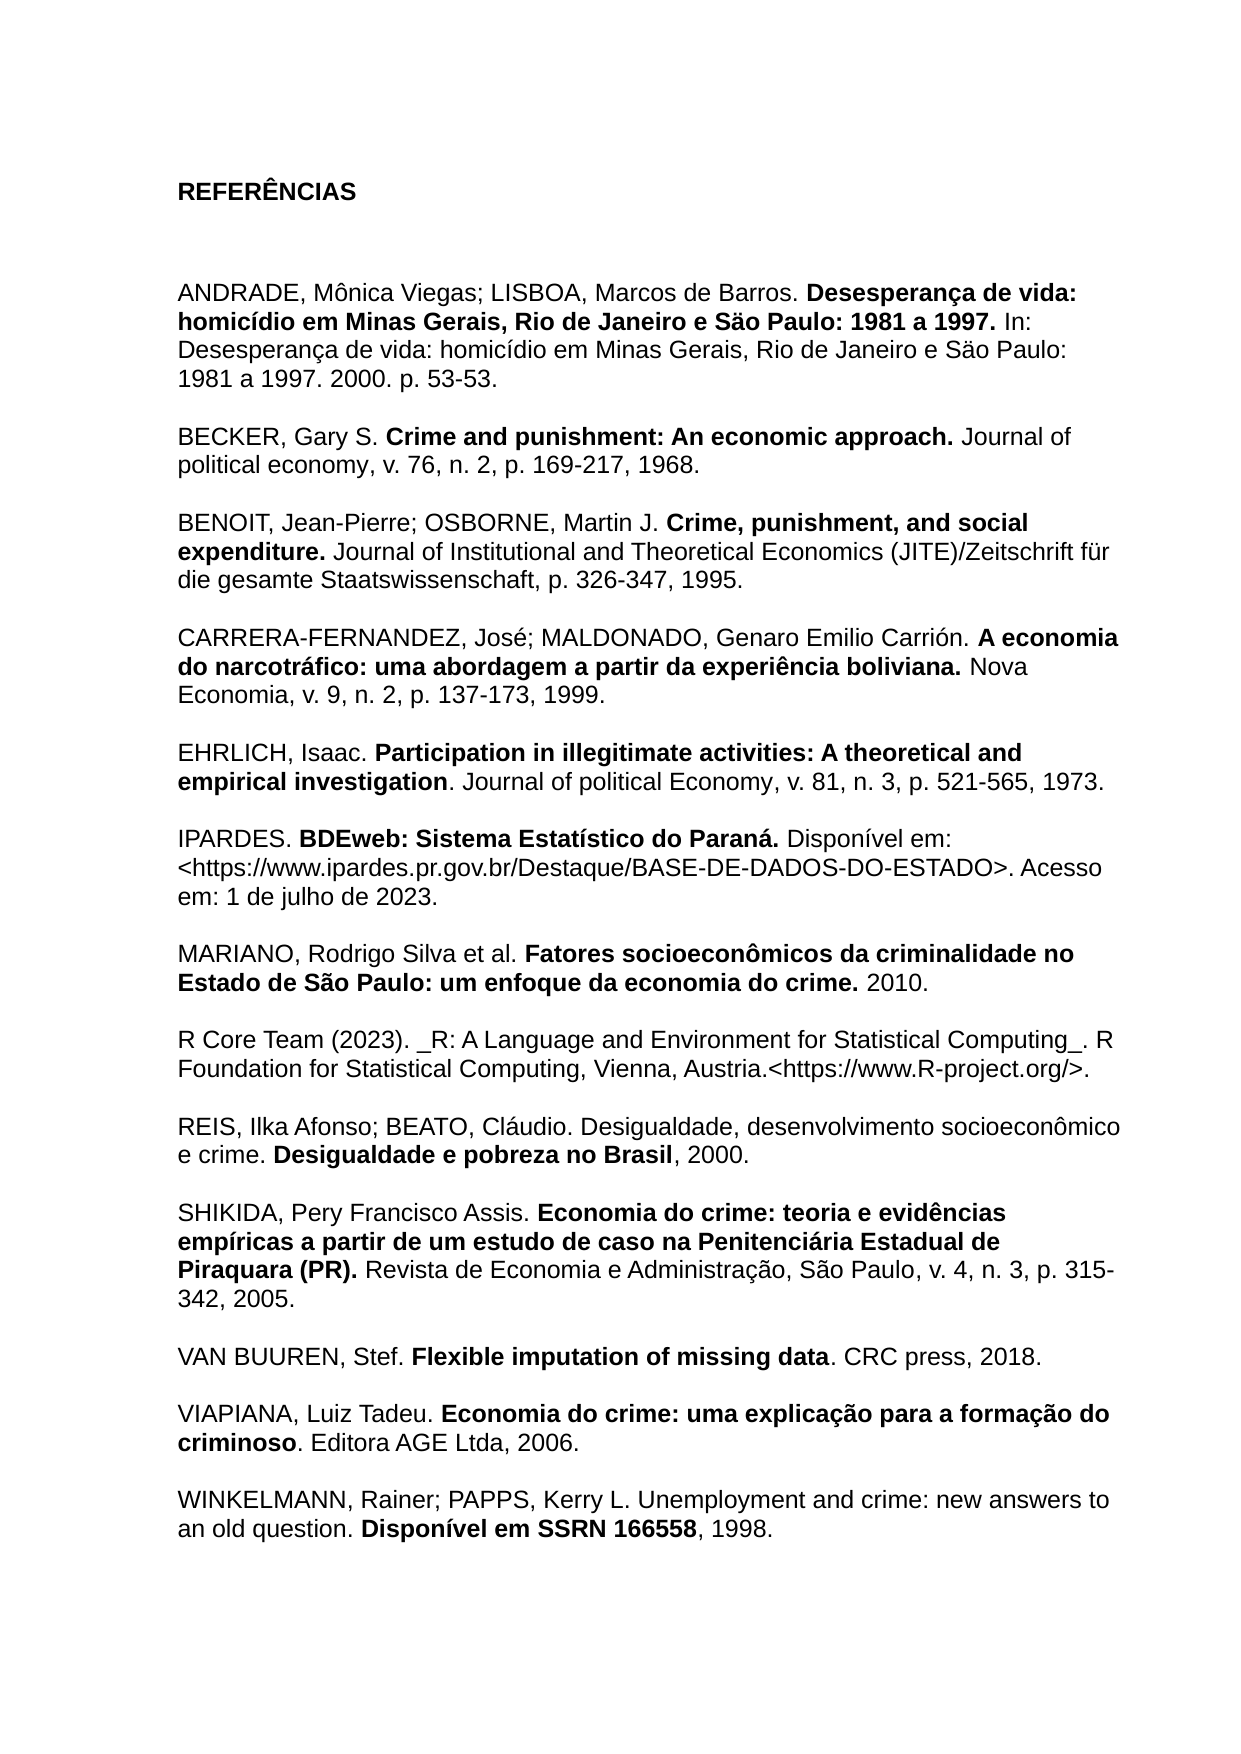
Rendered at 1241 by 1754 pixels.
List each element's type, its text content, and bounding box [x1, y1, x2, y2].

text BENOIT, Jean-Pierre; OSBORNE, Martin J. Crime, punishment, and social expenditure. Journal of Institutional and Theoretical Economics (JITE)/Zeitschrift für die gesamte Staatswissenschaft, p. 326-347, 1995. [177, 508, 1122, 594]
text REIS, Ilka Afonso; BEATO, Cláudio. Desigualdade, desenvolvimento socioeconômico e crime. Desigualdade e pobreza no Brasil, 2000. [177, 1112, 1122, 1169]
text ANDRADE, Mônica Viegas; LISBOA, Marcos de Barros. Desesperança de vida: homicídio em Minas Gerais, Rio de Janeiro e Säo Paulo: 1981 a 1997. In: Desesperança de vida: homicídio em Minas Gerais, Rio de Janeiro e Säo Paulo: 1981 a 1997. 2000. p. 53-53. [177, 278, 1122, 393]
text REFERÊNCIAS [177, 177, 1122, 206]
text VIAPIANA, Luiz Tadeu. Economia do crime: uma explicação para a formação do criminoso. Editora AGE Ltda, 2006. [177, 1399, 1122, 1457]
text MARIANO, Rodrigo Silva et al. Fatores socioeconômicos da criminalidade no Estado de São Paulo: um enfoque da economia do crime. 2010. [177, 939, 1122, 997]
text BECKER, Gary S. Crime and punishment: An economic approach. Journal of political economy, v. 76, n. 2, p. 169-217, 1968. [177, 422, 1122, 479]
text WINKELMANN, Rainer; PAPPS, Kerry L. Unemployment and crime: new answers to an old question. Disponível em SSRN 166558, 1998. [177, 1485, 1122, 1543]
text R Core Team (2023). _R: A Language and Environment for Statistical Computing_. R Foundation for Statistical Computing, Vienna, Austria.<https://www.R-project.org/>. [177, 1025, 1122, 1083]
text IPARDES. BDEweb: Sistema Estatístico do Paraná. Disponível em: <https://www.ipardes.pr.gov.br/Destaque/BASE-DE-DADOS-DO-ESTADO>. Acesso em: 1 de julho de 2023. [177, 824, 1122, 910]
text VAN BUUREN, Stef. Flexible imputation of missing data. CRC press, 2018. [177, 1342, 1122, 1370]
text EHRLICH, Isaac. Participation in illegitimate activities: A theoretical and empirical investigation. Journal of political Economy, v. 81, n. 3, p. 521-565, 1973. [177, 738, 1122, 795]
text SHIKIDA, Pery Francisco Assis. Economia do crime: teoria e evidências empíricas a partir de um estudo de caso na Penitenciária Estadual de Piraquara (PR). Revista de Economia e Administração, São Paulo, v. 4, n. 3, p. 315-342, 2005. [177, 1198, 1122, 1313]
text CARRERA-FERNANDEZ, José; MALDONADO, Genaro Emilio Carrión. A economia do narcotráfico: uma abordagem a partir da experiência boliviana. Nova Economia, v. 9, n. 2, p. 137-173, 1999. [177, 623, 1122, 709]
